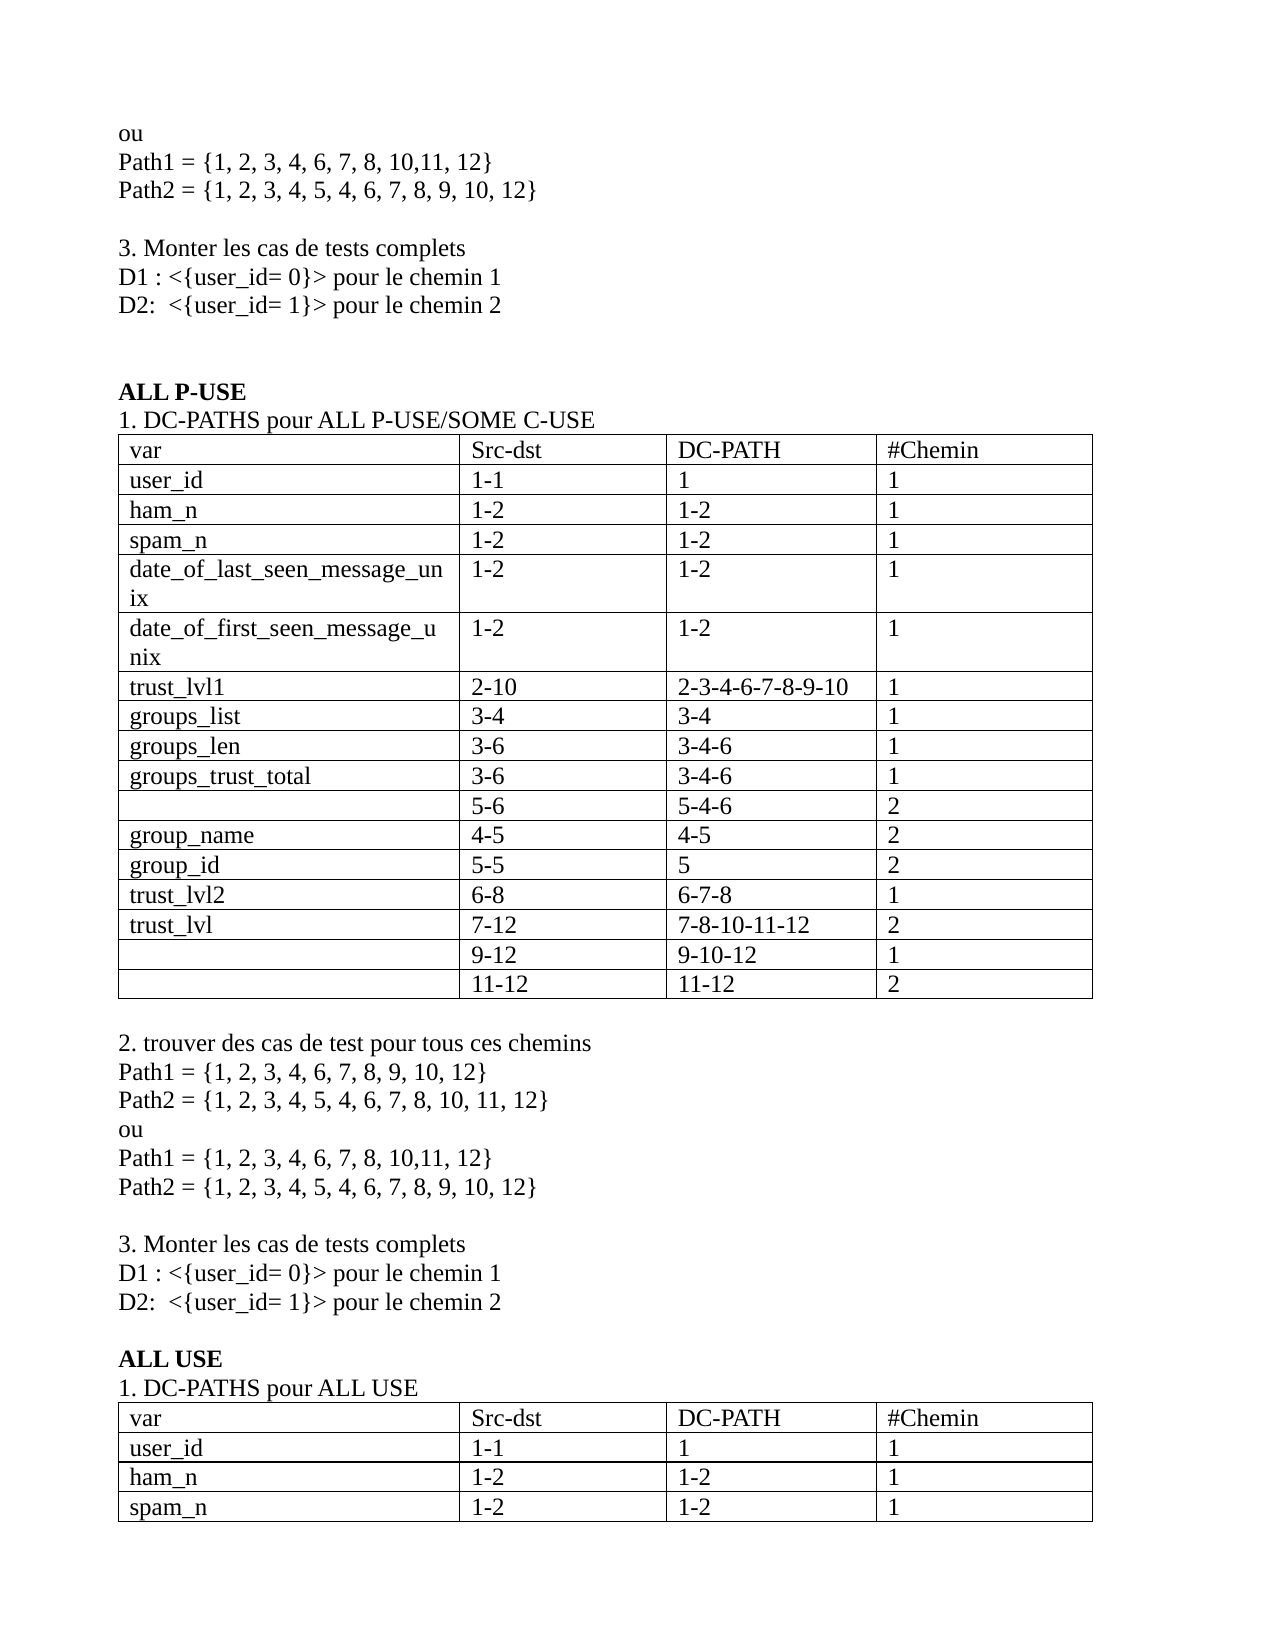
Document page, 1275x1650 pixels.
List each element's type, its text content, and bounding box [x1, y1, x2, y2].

text D2: <{user_id= 1}> pour le chemin 2 [118, 291, 1157, 319]
table_cell ham_n [119, 1463, 459, 1491]
text Path1 = {1, 2, 3, 4, 6, 7, 8, 10,11, 12} [118, 1143, 1157, 1172]
table_cell 3-6 [460, 731, 666, 760]
table_header var [119, 435, 459, 464]
text ou [118, 1114, 1157, 1143]
text Path1 = {1, 2, 3, 4, 6, 7, 8, 9, 10, 12} [118, 1057, 1157, 1086]
table_cell [119, 940, 459, 968]
table_cell 3-4 [460, 701, 666, 730]
text D1 : <{user_id= 0}> pour le chemin 1 [118, 262, 1157, 291]
table_cell 6-7-8 [667, 880, 876, 909]
table_cell 9-10-12 [667, 940, 876, 968]
text 2. trouver des cas de test pour tous ces chemins [118, 1028, 1157, 1057]
table_header #Chemin [877, 1403, 1092, 1432]
table_cell 5-6 [460, 791, 666, 819]
table_cell 11-12 [460, 970, 666, 998]
table_cell 1-2 [667, 613, 876, 671]
table_header Src-dst [460, 1403, 666, 1432]
table_header #Chemin [877, 435, 1092, 464]
table_cell 1-2 [460, 555, 666, 612]
table_cell 1 [877, 701, 1092, 730]
table_cell groups_len [119, 731, 459, 760]
table_cell 1 [877, 761, 1092, 790]
table_cell 3-4 [667, 701, 876, 730]
table_cell 1 [877, 672, 1092, 700]
table_cell 1-1 [460, 1433, 666, 1461]
table_cell 1 [667, 465, 876, 494]
table_cell [119, 970, 459, 998]
text 3. Monter les cas de tests complets [118, 1229, 1157, 1258]
text 1. DC-PATHS pour ALL P-USE/SOME C-USE [118, 406, 1157, 434]
table_cell 1-2 [460, 525, 666, 553]
table_cell 1-2 [460, 613, 666, 671]
text Path2 = {1, 2, 3, 4, 5, 4, 6, 7, 8, 10, 11, 12} [118, 1086, 1157, 1114]
table_cell 9-12 [460, 940, 666, 968]
table_cell 1-2 [667, 525, 876, 553]
table_cell date_of_first_seen_message_unix [119, 613, 459, 671]
table_cell trust_lvl [119, 910, 459, 939]
table_header var [119, 1403, 459, 1432]
table_cell 1 [877, 1492, 1092, 1521]
table_cell 1 [877, 940, 1092, 968]
table_cell date_of_last_seen_message_unix [119, 555, 459, 612]
table_cell trust_lvl1 [119, 672, 459, 700]
table_cell 1-1 [460, 465, 666, 494]
table_cell 7-12 [460, 910, 666, 939]
table_cell 1 [877, 731, 1092, 760]
text D1 : <{user_id= 0}> pour le chemin 1 [118, 1258, 1157, 1287]
table_cell 1 [877, 525, 1092, 553]
table_cell groups_list [119, 701, 459, 730]
table_cell [119, 791, 459, 819]
table_cell 1-2 [460, 1463, 666, 1491]
text Path2 = {1, 2, 3, 4, 5, 4, 6, 7, 8, 9, 10, 12} [118, 1172, 1157, 1201]
table_cell 2-10 [460, 672, 666, 700]
table_cell 4-5 [667, 821, 876, 849]
table_cell 1 [667, 1433, 876, 1461]
table_cell 2 [877, 970, 1092, 998]
table_cell 2 [877, 910, 1092, 939]
table_cell 1 [877, 555, 1092, 612]
table_cell 5-4-6 [667, 791, 876, 819]
table_cell 2 [877, 850, 1092, 879]
table_cell 1 [877, 1463, 1092, 1491]
table_cell 6-8 [460, 880, 666, 909]
table_cell user_id [119, 465, 459, 494]
table_cell 1 [877, 880, 1092, 909]
table_cell 3-4-6 [667, 731, 876, 760]
table_cell 7-8-10-11-12 [667, 910, 876, 939]
table_cell 1-2 [667, 1463, 876, 1491]
table_header DC-PATH [667, 435, 876, 464]
table_cell spam_n [119, 1492, 459, 1521]
text Path2 = {1, 2, 3, 4, 5, 4, 6, 7, 8, 9, 10, 12} [118, 176, 1157, 204]
text D2: <{user_id= 1}> pour le chemin 2 [118, 1287, 1157, 1316]
table_cell 1-2 [460, 1492, 666, 1521]
table_header DC-PATH [667, 1403, 876, 1432]
table_cell 1-2 [667, 1492, 876, 1521]
table_cell 1 [877, 465, 1092, 494]
text Path1 = {1, 2, 3, 4, 6, 7, 8, 10,11, 12} [118, 147, 1157, 176]
table_cell 3-6 [460, 761, 666, 790]
table_cell 1 [877, 1433, 1092, 1461]
table_header Src-dst [460, 435, 666, 464]
text ALL P-USE [118, 377, 1157, 406]
table_cell 2-3-4-6-7-8-9-10 [667, 672, 876, 700]
table_cell group_name [119, 821, 459, 849]
table_cell 1-2 [667, 495, 876, 524]
table_cell 1-2 [667, 555, 876, 612]
table_cell user_id [119, 1433, 459, 1461]
table_cell 11-12 [667, 970, 876, 998]
table_cell 5 [667, 850, 876, 879]
text 1. DC-PATHS pour ALL USE [118, 1373, 1157, 1402]
table_cell 5-5 [460, 850, 666, 879]
table_cell trust_lvl2 [119, 880, 459, 909]
table_cell 1 [877, 613, 1092, 671]
table_cell 2 [877, 821, 1092, 849]
table_cell 4-5 [460, 821, 666, 849]
table_cell group_id [119, 850, 459, 879]
text 3. Monter les cas de tests complets [118, 233, 1157, 262]
table_cell 1 [877, 495, 1092, 524]
table_cell ham_n [119, 495, 459, 524]
table_cell 1-2 [460, 495, 666, 524]
table_cell spam_n [119, 525, 459, 553]
table_cell 3-4-6 [667, 761, 876, 790]
text ou [118, 118, 1157, 147]
table_cell 2 [877, 791, 1092, 819]
table_cell groups_trust_total [119, 761, 459, 790]
text ALL USE [118, 1344, 1157, 1373]
